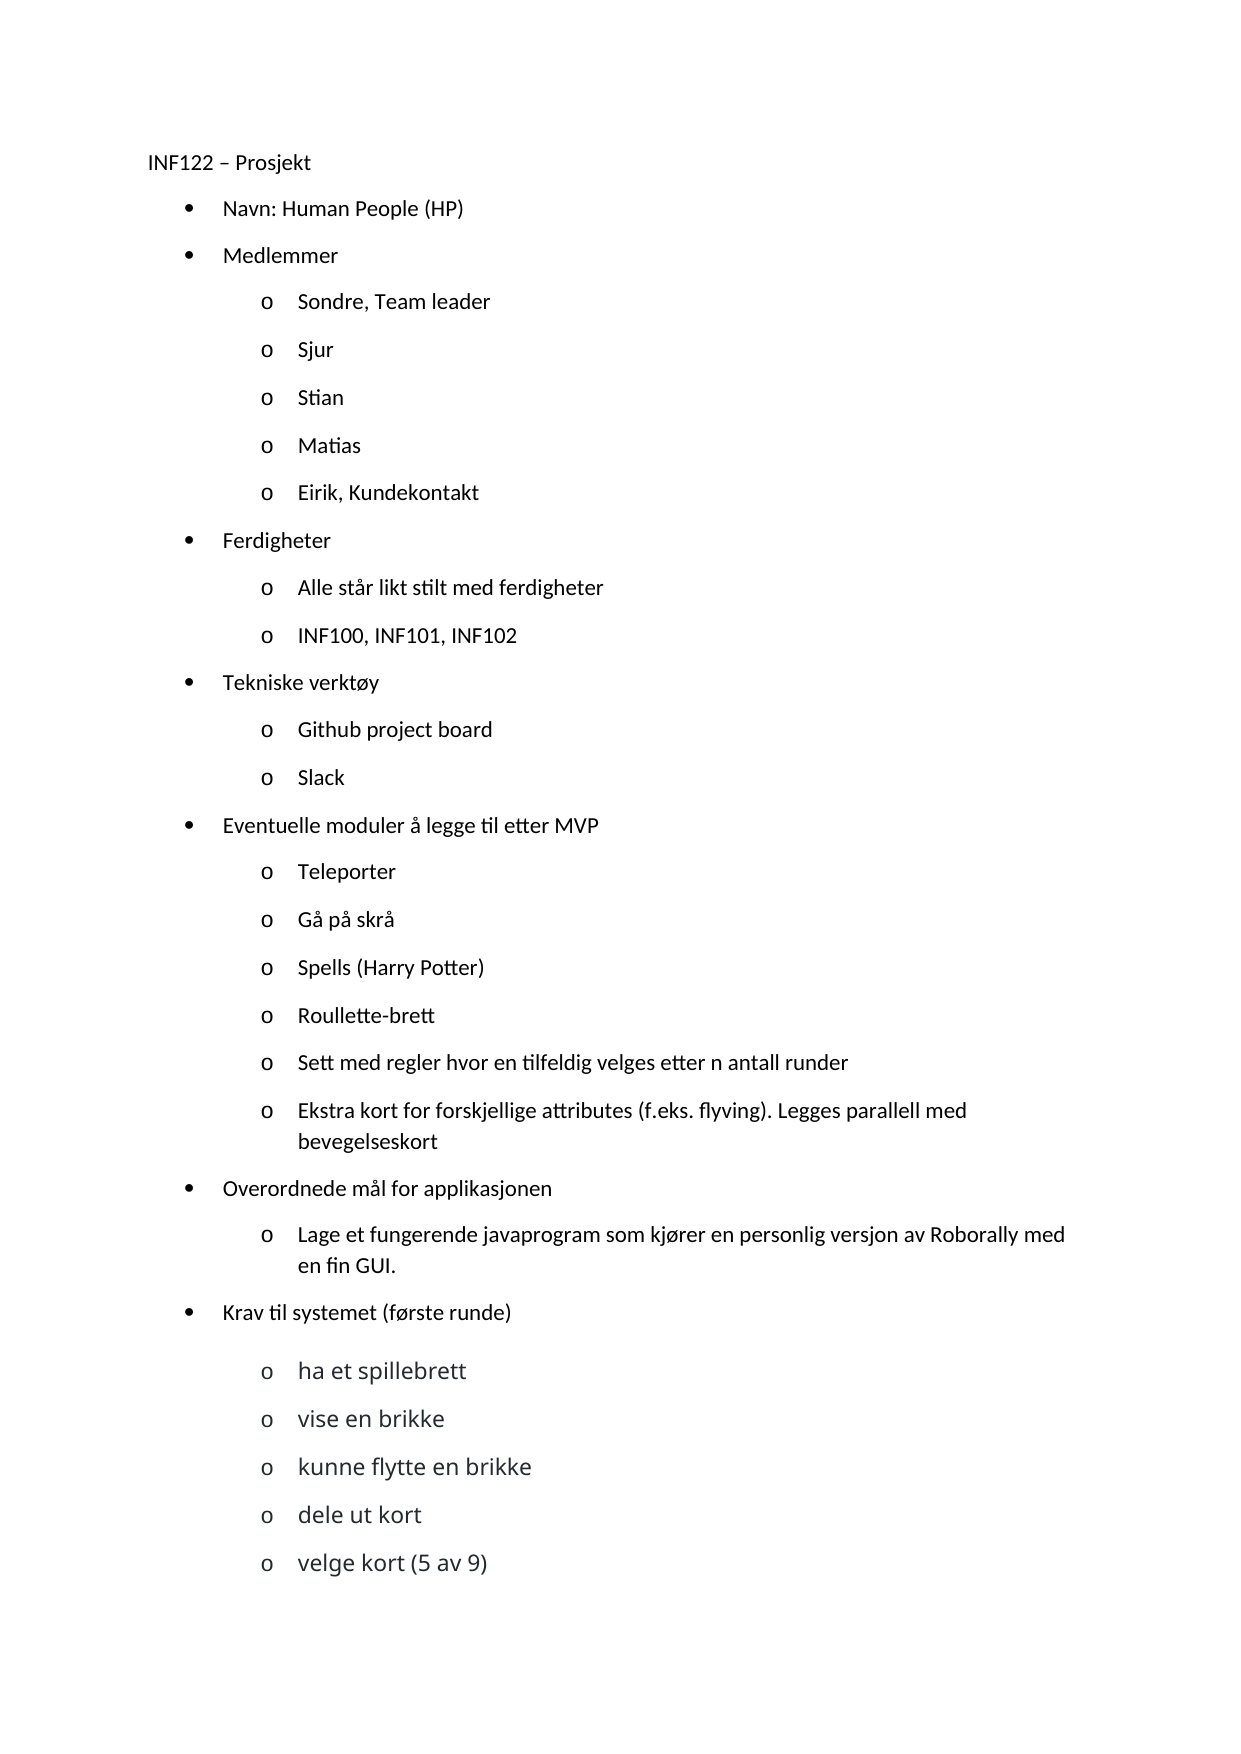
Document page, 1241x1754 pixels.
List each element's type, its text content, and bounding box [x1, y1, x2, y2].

list dele ut kort [260, 1499, 1093, 1531]
list Sjur [260, 335, 1093, 364]
list Slack [260, 763, 1093, 792]
list Stian [260, 383, 1093, 412]
list Teleporter [260, 857, 1093, 886]
list Medlemmer [185, 241, 1093, 269]
list Sett med regler hvor en tilfeldig velges etter n antall runder [260, 1048, 1093, 1078]
list kunne flytte en brikke [260, 1451, 1093, 1482]
list velge kort (5 av 9) [260, 1547, 1093, 1578]
list Eventuelle moduler å legge til etter MVP [185, 811, 1093, 839]
list Sondre, Team leader [260, 287, 1093, 316]
list Gå på skrå [260, 905, 1093, 934]
text INF122 – Prosjekt [148, 148, 1093, 176]
list Eirik, Kundekontakt [260, 478, 1093, 508]
list Tekniske verktøy [185, 668, 1093, 697]
list Roullette-brett [260, 1001, 1093, 1030]
list Github project board [260, 715, 1093, 744]
list Overordnede mål for applikasjonen [185, 1174, 1093, 1202]
list vise en brikke [260, 1403, 1093, 1434]
list Matias [260, 431, 1093, 460]
list INF100, INF101, INF102 [260, 621, 1093, 650]
list Navn: Human People (HP) [185, 194, 1093, 222]
list Krav til systemet (første runde) [185, 1298, 1093, 1326]
list Ekstra kort for forskjellige attributes (f.eks. flyving). Legges parallell med bevegelseskort [260, 1096, 1093, 1155]
list Alle står likt stilt med ferdigheter [260, 573, 1093, 602]
list Lage et fungerende javaprogram som kjører en personlig versjon av Roborally med en fin GUI. [260, 1221, 1093, 1279]
list Spells (Harry Potter) [260, 953, 1093, 982]
list ha et spillebrett [260, 1355, 1093, 1386]
list Ferdigheter [185, 526, 1093, 554]
